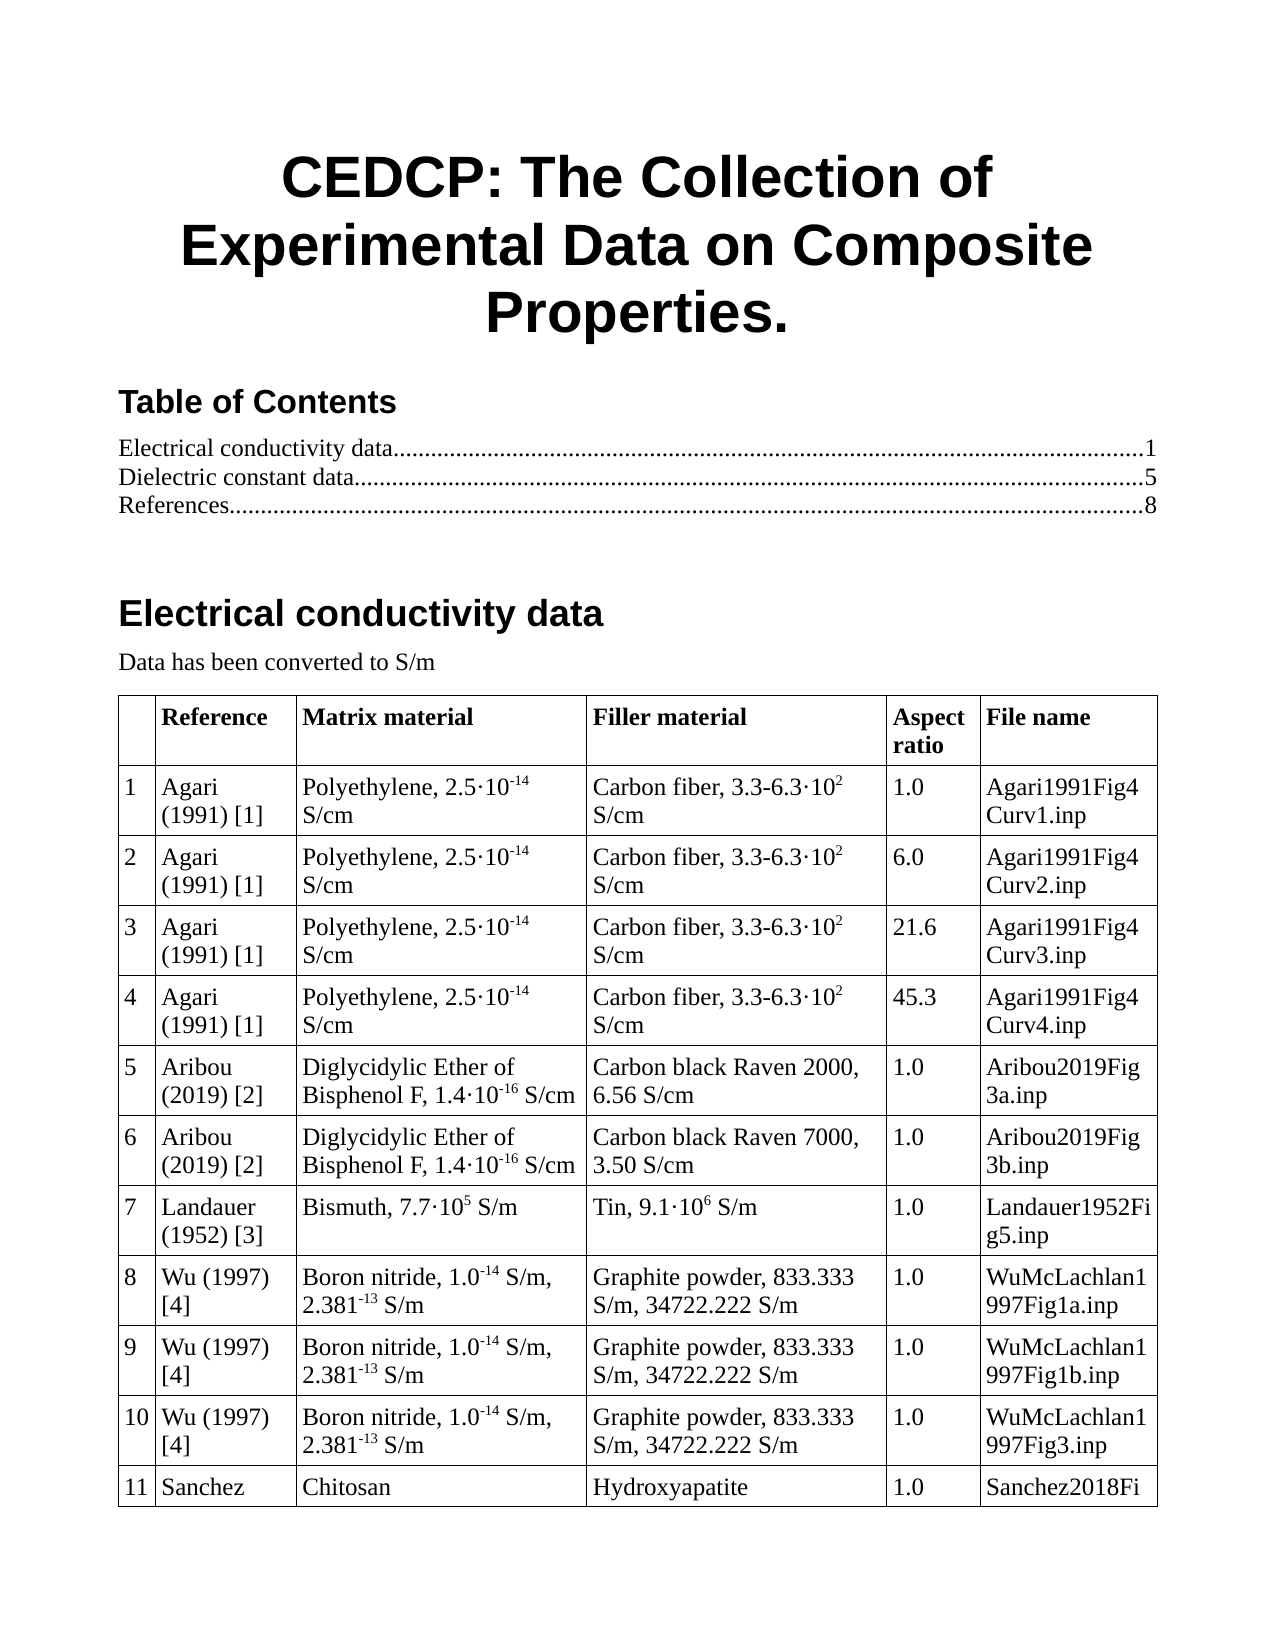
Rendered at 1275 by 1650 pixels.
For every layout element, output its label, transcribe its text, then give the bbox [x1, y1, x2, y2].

table_cell Aribou2019Fig3a.inp [981, 1046, 1157, 1115]
table_cell Hydroxyapatite [587, 1466, 886, 1506]
table_cell 6 [119, 1116, 155, 1185]
text Data has been converted to S/m [118, 647, 1157, 676]
table_header Filler material [587, 696, 886, 765]
table_cell Landauer1952Fig5.inp [981, 1186, 1157, 1255]
table_header Aspect ratio [887, 696, 980, 765]
table_cell 7 [119, 1186, 155, 1255]
table_cell 1.0 [887, 1326, 980, 1395]
table_cell Polyethylene, 2.5·10-14 S/cm [297, 836, 586, 905]
table_cell 3 [119, 906, 155, 975]
table_cell 1.0 [887, 1466, 980, 1506]
table_cell 11 [119, 1466, 155, 1506]
table_cell Sanchez2018Fi [981, 1466, 1157, 1506]
table_cell 5 [119, 1046, 155, 1115]
table_cell Graphite powder, 833.333 S/m, 34722.222 S/m [587, 1326, 886, 1395]
table_cell Wu (1997) [4] [156, 1256, 296, 1325]
table_cell Agari (1991) [1] [156, 766, 296, 835]
table_cell 1.0 [887, 1046, 980, 1115]
text Dielectric constant data 5 [118, 462, 1157, 490]
table_cell Carbon fiber, 3.3-6.3·102 S/cm [587, 976, 886, 1045]
subtitle Electrical conductivity data [118, 592, 1157, 635]
table_cell WuMcLachlan1997Fig1a.inp [981, 1256, 1157, 1325]
table_cell Boron nitride, 1.0-14 S/m, 2.381-13 S/m [297, 1396, 586, 1465]
table_cell WuMcLachlan1997Fig1b.inp [981, 1326, 1157, 1395]
table_cell Aribou (2019) [2] [156, 1116, 296, 1185]
table_cell 1 [119, 766, 155, 835]
table_cell Agari (1991) [1] [156, 906, 296, 975]
table_cell Agari (1991) [1] [156, 976, 296, 1045]
table_cell Wu (1997) [4] [156, 1326, 296, 1395]
table_cell Agari (1991) [1] [156, 836, 296, 905]
table_cell 8 [119, 1256, 155, 1325]
table_cell 45.3 [887, 976, 980, 1045]
table_cell 1.0 [887, 1116, 980, 1185]
text Electrical conductivity data 1 [118, 433, 1157, 462]
table_cell Polyethylene, 2.5·10-14 S/cm [297, 976, 586, 1045]
table_cell Wu (1997) [4] [156, 1396, 296, 1465]
table_cell Boron nitride, 1.0-14 S/m, 2.381-13 S/m [297, 1326, 586, 1395]
table_header [119, 696, 155, 765]
title CEDCP: The Collection of Experimental Data on Composite Properties. [118, 143, 1157, 344]
table_cell 2 [119, 836, 155, 905]
table_cell 9 [119, 1326, 155, 1395]
text References 8 [118, 490, 1157, 519]
table_cell Carbon fiber, 3.3-6.3·102 S/cm [587, 836, 886, 905]
table_cell Agari1991Fig4Curv1.inp [981, 766, 1157, 835]
table_cell Chitosan [297, 1466, 586, 1506]
table_cell Carbon black Raven 7000, 3.50 S/cm [587, 1116, 886, 1185]
table_cell 21.6 [887, 906, 980, 975]
table_header Matrix material [297, 696, 586, 765]
table_cell 4 [119, 976, 155, 1045]
table_cell WuMcLachlan1997Fig3.inp [981, 1396, 1157, 1465]
table_cell Sanchez [156, 1466, 296, 1506]
table_cell Agari1991Fig4Curv2.inp [981, 836, 1157, 905]
table_cell 10 [119, 1396, 155, 1465]
table_cell Agari1991Fig4Curv4.inp [981, 976, 1157, 1045]
table_cell 1.0 [887, 1186, 980, 1255]
table_cell Diglycidylic Ether of Bisphenol F, 1.4·10-16 S/cm [297, 1046, 586, 1115]
table_cell Bismuth, 7.7·105 S/m [297, 1186, 586, 1255]
table_cell Diglycidylic Ether of Bisphenol F, 1.4·10-16 S/cm [297, 1116, 586, 1185]
table_cell Aribou (2019) [2] [156, 1046, 296, 1115]
table_cell 1.0 [887, 1256, 980, 1325]
table_cell 1.0 [887, 1396, 980, 1465]
table_cell Agari1991Fig4Curv3.inp [981, 906, 1157, 975]
table_cell 6.0 [887, 836, 980, 905]
table_header Reference [156, 696, 296, 765]
table_cell Carbon black Raven 2000, 6.56 S/cm [587, 1046, 886, 1115]
table_cell Graphite powder, 833.333 S/m, 34722.222 S/m [587, 1396, 886, 1465]
subtitle Table of Contents [118, 382, 1157, 420]
table_cell Polyethylene, 2.5·10-14 S/cm [297, 906, 586, 975]
table_cell 1.0 [887, 766, 980, 835]
table_cell Aribou2019Fig3b.inp [981, 1116, 1157, 1185]
table_cell Tin, 9.1·106 S/m [587, 1186, 886, 1255]
table_cell Carbon fiber, 3.3-6.3·102 S/cm [587, 906, 886, 975]
table_cell Polyethylene, 2.5·10-14 S/cm [297, 766, 586, 835]
table_cell Carbon fiber, 3.3-6.3·102 S/cm [587, 766, 886, 835]
table_header File name [981, 696, 1157, 765]
table_cell Boron nitride, 1.0-14 S/m, 2.381-13 S/m [297, 1256, 586, 1325]
table_cell Graphite powder, 833.333 S/m, 34722.222 S/m [587, 1256, 886, 1325]
table_cell Landauer (1952) [3] [156, 1186, 296, 1255]
